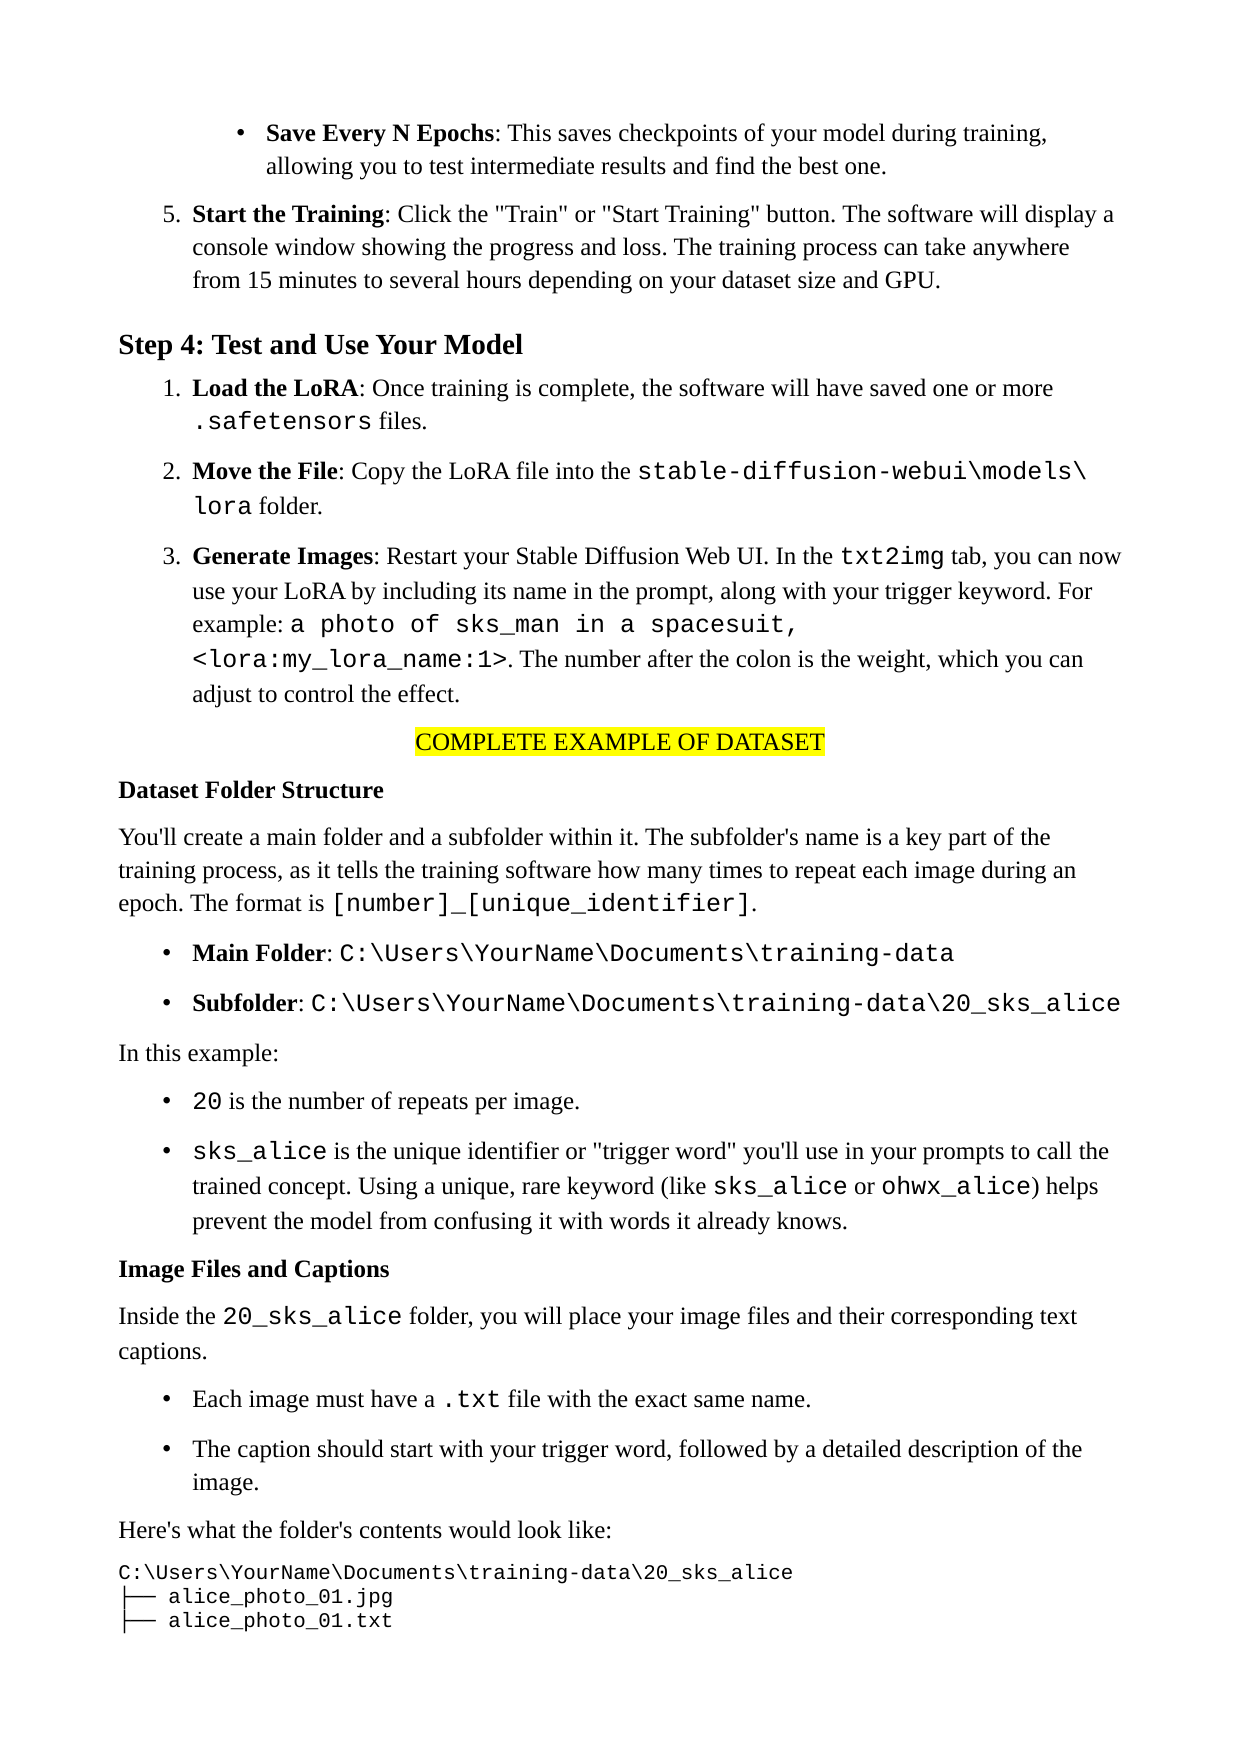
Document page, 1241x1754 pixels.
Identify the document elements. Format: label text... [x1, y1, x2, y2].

list The caption should start with your trigger word, followed by a detailed description of the image. [162, 1434, 1122, 1496]
list Generate Images: Restart your Stable Diffusion Web UI. In the txt2img tab, you can now use your LoRA by including its name in the prompt, along with your trigger keyword. For example: a photo of sks_man in a spacesuit, <lora:my_lora_name:1>. The number after the colon is the weight, which you can adjust to control the effect. [162, 541, 1122, 708]
list Main Folder: C:\Users\YourName\Documents\training-data [162, 938, 1122, 969]
list Move the File: Copy the LoRA file into the stable-diffusion-webui\models\lora folder. [162, 456, 1122, 522]
text Dataset Folder Structure [118, 775, 1122, 803]
text COMPLETE EXAMPLE OF DATASET [118, 727, 1122, 756]
text In this example: [118, 1038, 1122, 1067]
text Here's what the folder's contents would look like: [118, 1515, 1122, 1543]
text You'll create a main folder and a subfolder within it. The subfolder's name is a key part of the training process, as it tells the training software how many times to repeat each image during an epoch. The format is [number]_[unique_identifier]. [118, 822, 1122, 919]
text Image Files and Captions [118, 1254, 1122, 1282]
text ├── alice_photo_01.txt [118, 1609, 1122, 1633]
subtitle Step 4: Test and Use Your Model [118, 327, 1122, 361]
list Each image must have a .txt file with the exact same name. [162, 1384, 1122, 1415]
list Subfolder: C:\Users\YourName\Documents\training-data\20_sks_alice [162, 988, 1122, 1019]
list sks_alice is the unique identifier or "trigger word" you'll use in your prompts to call the trained concept. Using a unique, rare keyword (like sks_alice or ohwx_alice) helps prevent the model from confusing it with words it already knows. [162, 1136, 1122, 1235]
text Inside the 20_sks_alice folder, you will place your image files and their corresponding text captions. [118, 1301, 1122, 1365]
list Save Every N Epochs: This saves checkpoints of your model during training, allowing you to test intermediate results and find the best one. [236, 118, 1122, 180]
text C:\Users\YourName\Documents\training-data\20_sks_alice [118, 1562, 1122, 1586]
list Load the LoRA: Once training is complete, the software will have saved one or more .safetensors files. [162, 373, 1122, 437]
list Start the Training: Click the "Train" or "Start Training" button. The software will display a console window showing the progress and loss. The training process can take anywhere from 15 minutes to several hours depending on your dataset size and GPU. [162, 199, 1122, 293]
text ├── alice_photo_01.jpg [125, 1586, 1122, 1609]
list 20 is the number of repeats per image. [162, 1086, 1122, 1117]
